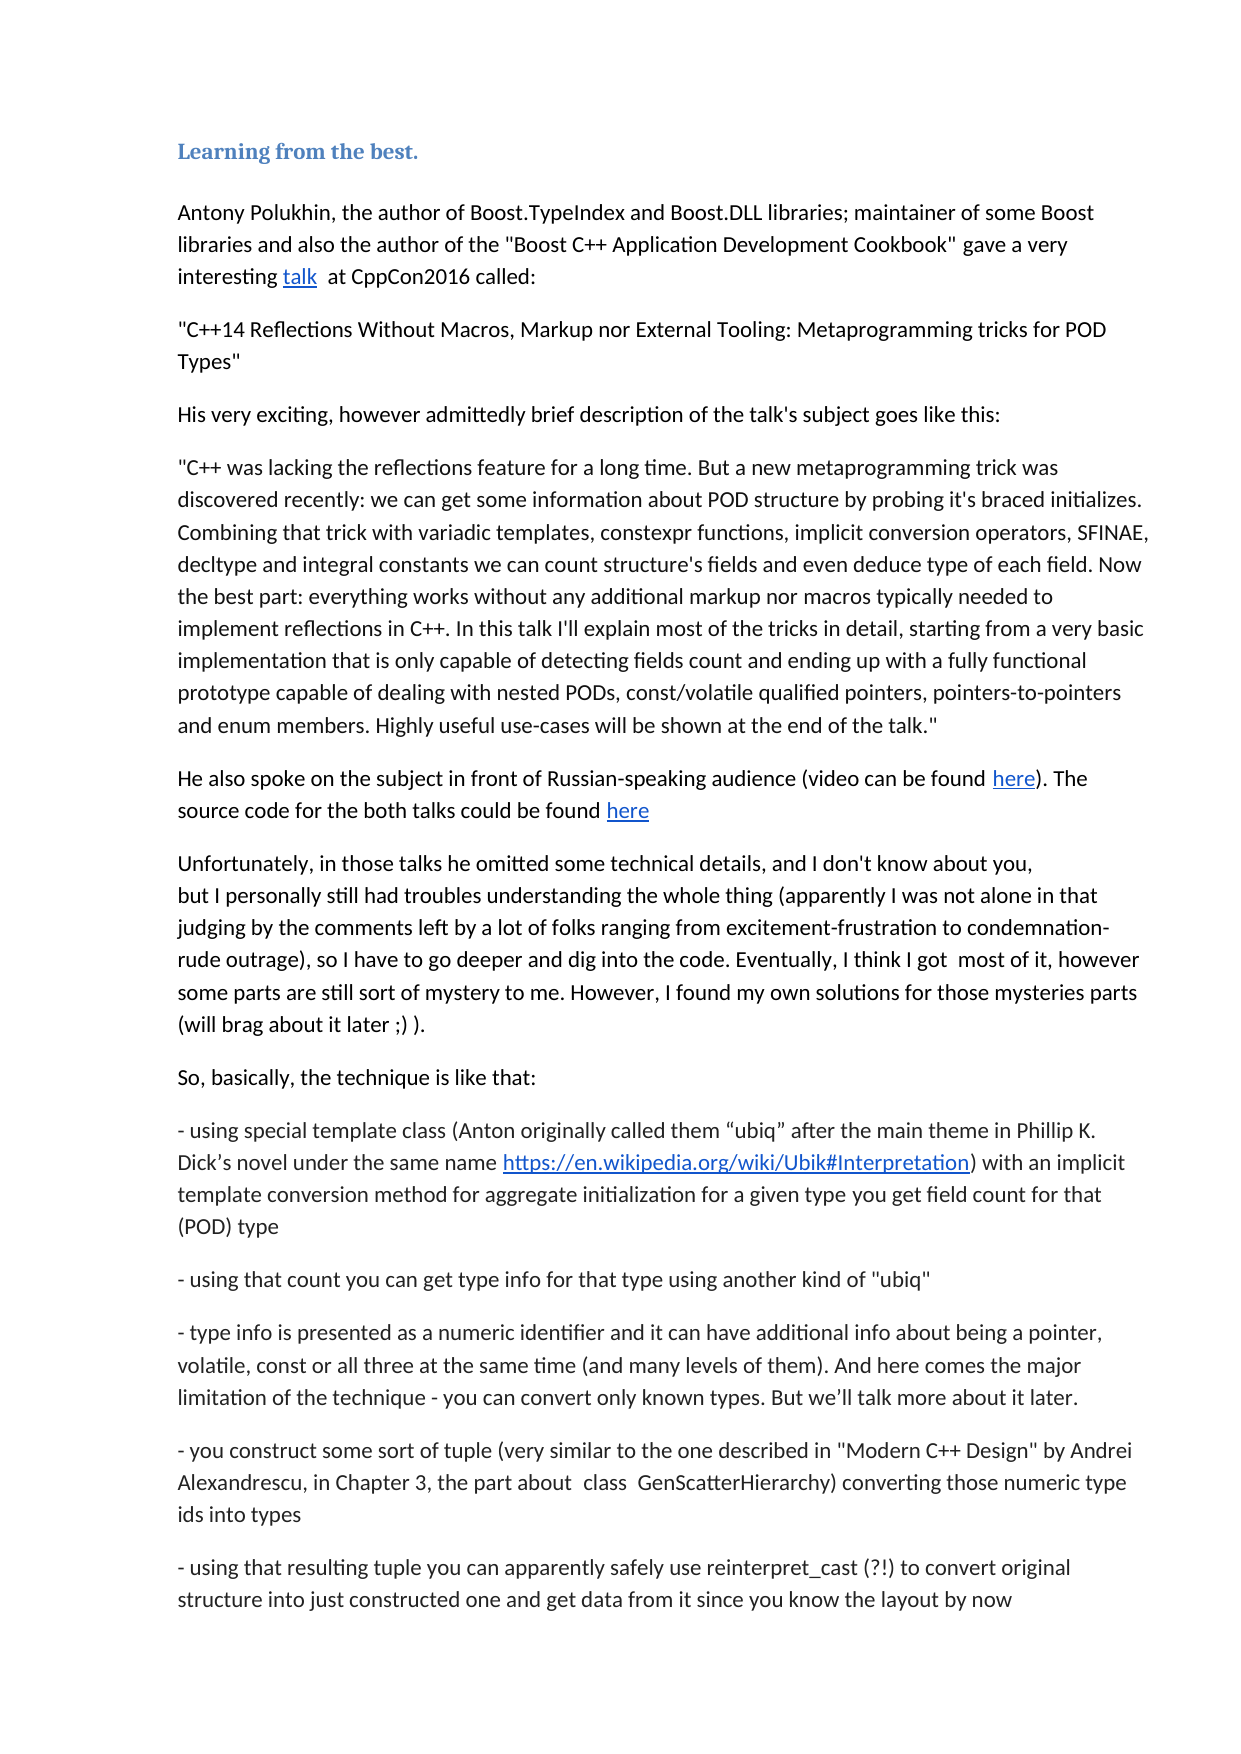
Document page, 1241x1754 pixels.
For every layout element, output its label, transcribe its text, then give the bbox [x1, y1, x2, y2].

text "C++14 Reflections Without Macros, Markup nor External Tooling: Metaprogramming tricks for POD Types" [177, 315, 1152, 375]
text - type info is presented as a numeric identifier and it can have additional info about being a pointer, volatile, const or all three at the same time (and many levels of them). And here comes the major limitation of the technique - you can convert only known types. But we’ll talk more about it later. [177, 1318, 1152, 1411]
text His very exciting, however admittedly brief description of the talk's subject goes like this: [177, 400, 1152, 428]
text - you construct some sort of tuple (very similar to the one described in "Modern C++ Design" by Andrei Alexandrescu, in Chapter 3, the part about class GenScatterHierarchy) converting those numeric type ids into types [177, 1436, 1152, 1528]
text - using that count you can get type info for that type using another kind of "ubiq" [177, 1266, 1152, 1293]
text He also spoke on the subject in front of Russian-speaking audience (video can be found here). The source code for the both talks could be found here [177, 764, 1152, 824]
text Unfortunately, in those talks he omitted some technical details, and I don't know about you, but I personally still had troubles understanding the whole thing (apparently I was not alone in that judging by the comments left by a lot of folks ranging from excitement-frustration to condemnation-rude outrage), so I have to go deeper and dig into the code. Eventually, I think I got most of it, however some parts are still sort of mystery to me. However, I found my own solutions for those mysteries parts (will brag about it later ;) ). [177, 849, 1152, 1038]
text - using special template class (Anton originally called them “ubiq” after the main theme in Phillip K. Dick’s novel under the same name https://en.wikipedia.org/wiki/Ubik#Interpretation) with an implicit template conversion method for aggregate initialization for a given type you get field count for that (POD) type [177, 1116, 1152, 1241]
subtitle Learning from the best. [177, 139, 1152, 165]
text - using that resulting tuple you can apparently safely use reinterpret_cast (?!) to convert original structure into just constructed one and get data from it since you know the layout by now [177, 1553, 1152, 1613]
text "C++ was lacking the reflections feature for a long time. But a new metaprogramming trick was discovered recently: we can get some information about POD structure by probing it's braced initializes. Combining that trick with variadic templates, constexpr functions, implicit conversion operators, SFINAE, decltype and integral constants we can count structure's fields and even deduce type of each field. Now the best part: everything works without any additional markup nor macros typically needed to implement reflections in C++. In this talk I'll explain most of the tricks in detail, starting from a very basic implementation that is only capable of detecting fields count and ending up with a fully functional prototype capable of dealing with nested PODs, const/volatile qualified pointers, pointers-to-pointers and enum members. Highly useful use-cases will be shown at the end of the talk." [177, 453, 1152, 739]
text So, basically, the technique is like that: [177, 1063, 1152, 1091]
text Antony Polukhin, the author of Boost.TypeIndex and Boost.DLL libraries; maintainer of some Boost libraries and also the author of the "Boost C++ Application Development Cookbook" gave a very interesting talk at CppCon2016 called: [177, 198, 1152, 290]
